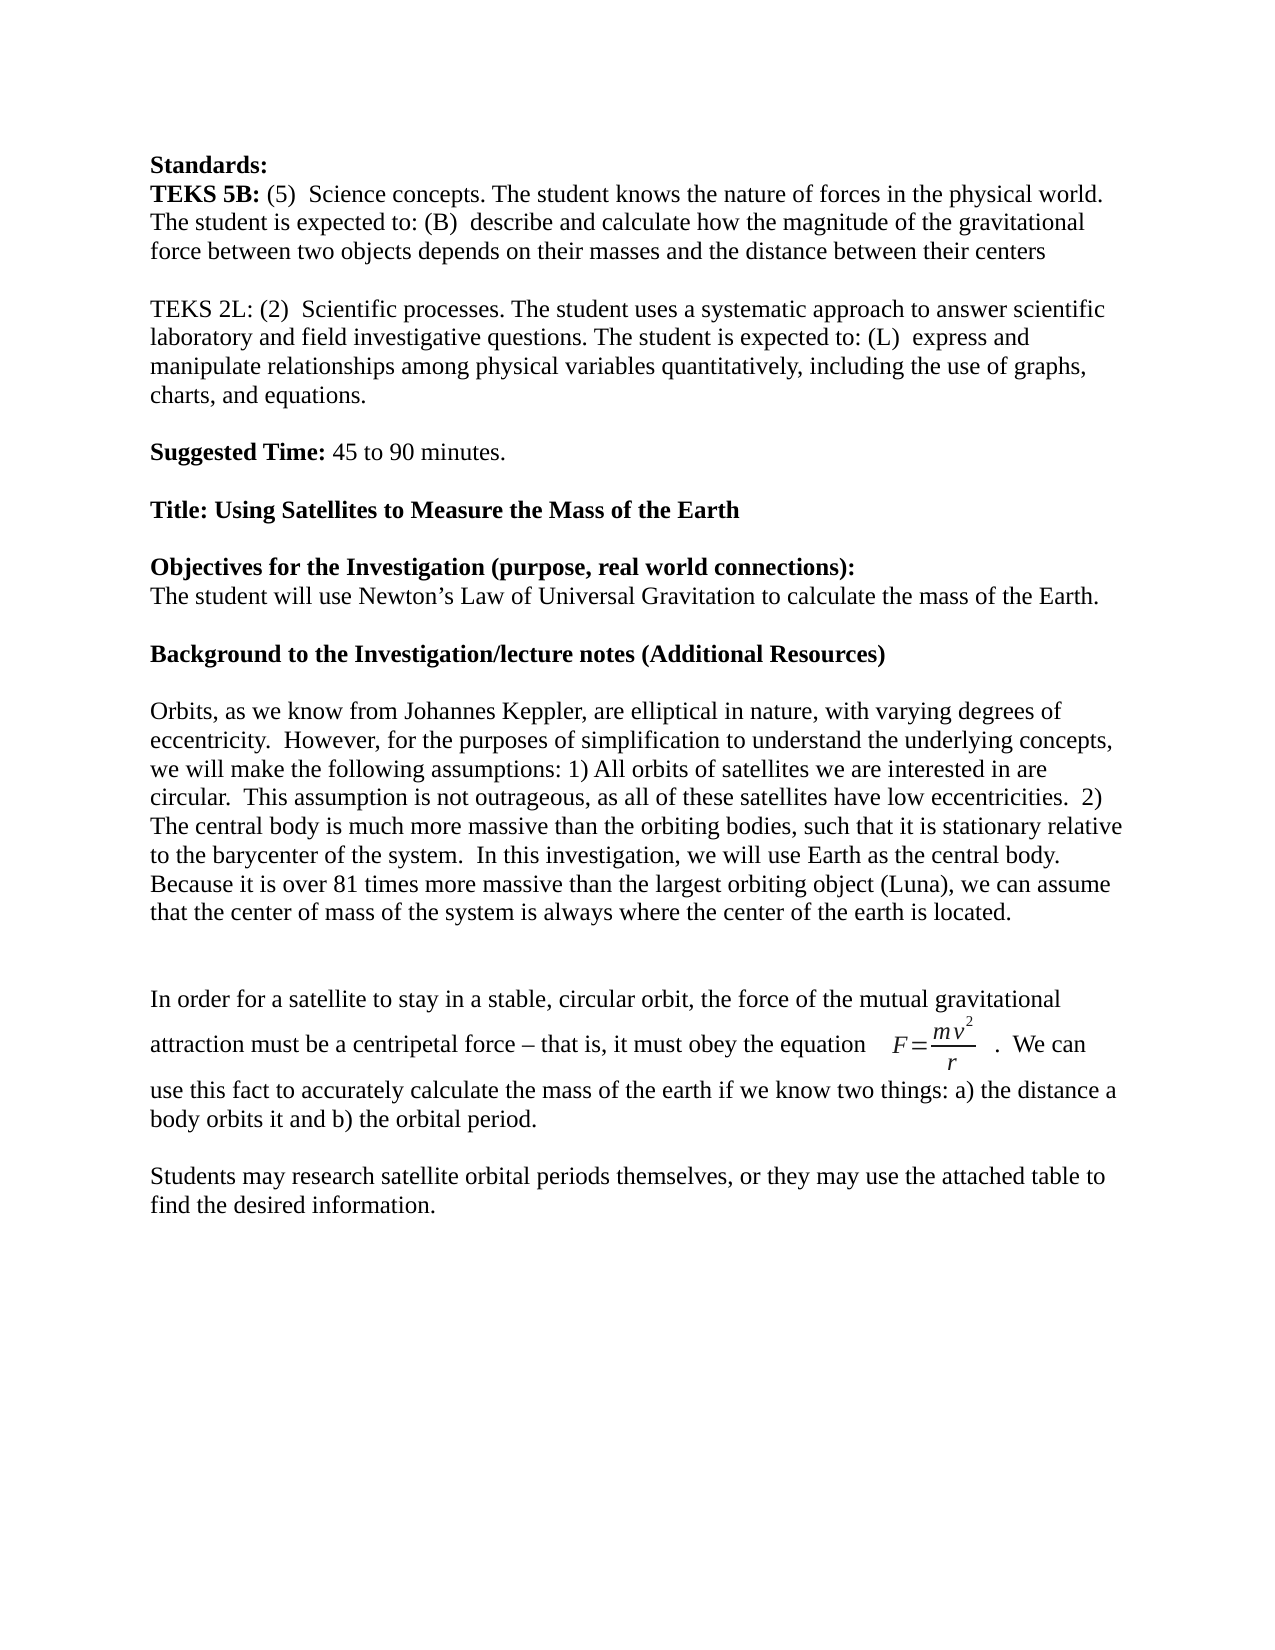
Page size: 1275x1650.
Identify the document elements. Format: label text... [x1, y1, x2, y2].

text TEKS 5B: (5) Science concepts. The student knows the nature of forces in the physical world. The student is expected to: (B) describe and calculate how the magnitude of the gravitational force between two objects depends on their masses and the distance between their centers [150, 179, 1125, 265]
text Suggested Time: 45 to 90 minutes. [150, 437, 1125, 466]
text Students may research satellite orbital periods themselves, or they may use the attached table to find the desired information. [150, 1161, 1125, 1219]
text Orbits, as we know from Johannes Keppler, are elliptical in nature, with varying degrees of eccentricity. However, for the purposes of simplification to understand the underlying concepts, we will make the following assumptions: 1) All orbits of satellites we are interested in are circular. This assumption is not outrageous, as all of these satellites have low eccentricities. 2) The central body is much more massive than the orbiting bodies, such that it is stationary relative to the barycenter of the system. In this investigation, we will use Earth as the central body. Because it is over 81 times more massive than the largest orbiting object (Luna), we can assume that the center of mass of the system is always where the center of the earth is located. [150, 696, 1125, 926]
text Title: Using Satellites to Measure the Mass of the Earth [150, 495, 1125, 524]
text Standards: [150, 150, 1125, 179]
text Background to the Investigation/lecture notes (Additional Resources) [150, 639, 1125, 667]
text The student will use Newton’s Law of Universal Gravitation to calculate the mass of the Earth. [150, 581, 1125, 610]
text TEKS 2L: (2) Scientific processes. The student uses a systematic approach to answer scientific laboratory and field investigative questions. The student is expected to: (L) express and manipulate relationships among physical variables quantitatively, including the use of graphs, charts, and equations. [150, 294, 1125, 409]
text Objectives for the Investigation (purpose, real world connections): [150, 552, 1125, 581]
text In order for a satellite to stay in a stable, circular orbit, the force of the mutual gravitational attraction must be a centripetal force – that is, it must obey the equation . We can use this fact to accurately calculate the mass of the earth if we know two things: a) the distance a body orbits it and b) the orbital period. [150, 984, 1125, 1133]
